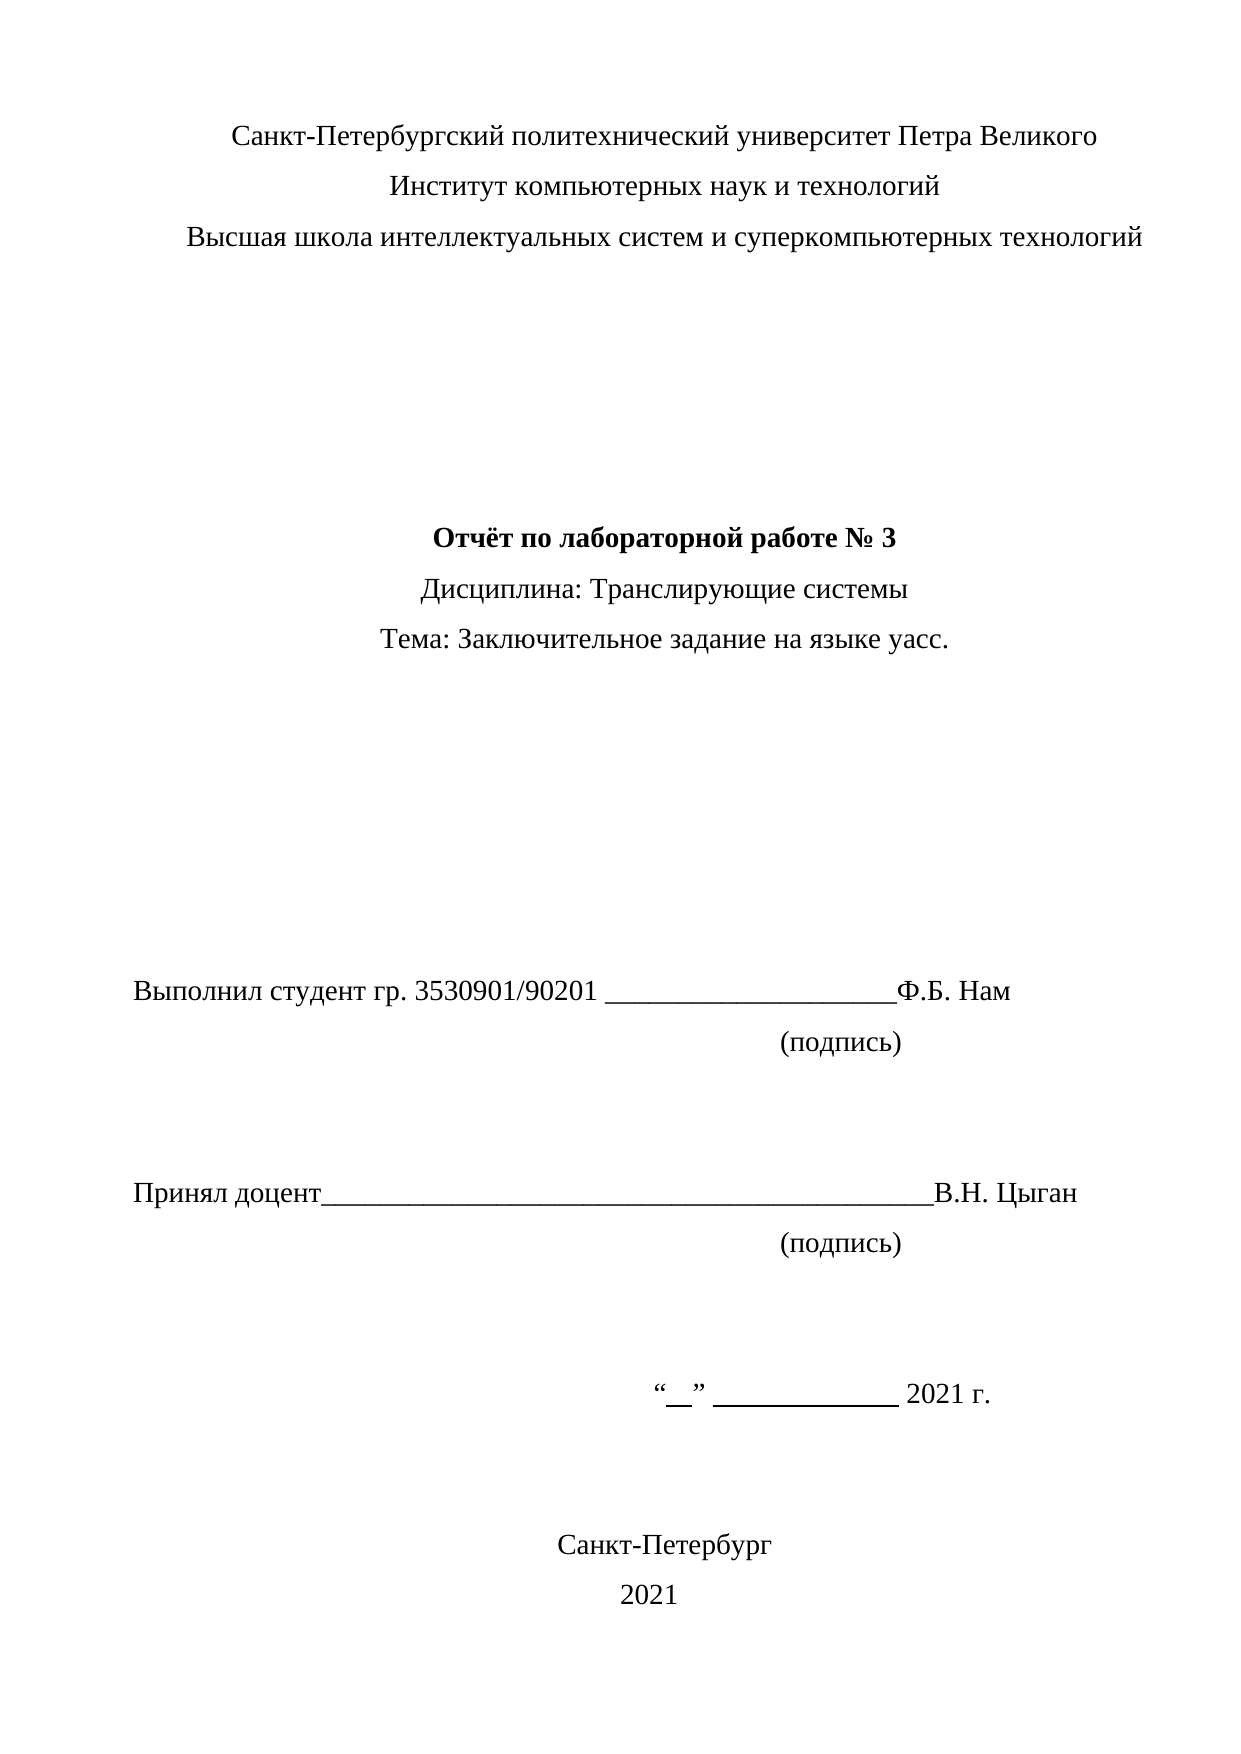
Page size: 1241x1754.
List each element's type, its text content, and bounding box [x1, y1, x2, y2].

text Санкт-Петербург [177, 1527, 1152, 1560]
text (подпись) [236, 1024, 1152, 1057]
text “ ” 2021 г. [296, 1376, 1152, 1409]
text 2021 [546, 1577, 1152, 1611]
text Выполнил студент гр. 3530901/90201 ____________________Ф.Б. Нам [133, 973, 1152, 1007]
text Отчёт по лабораторной работе № 3 [177, 521, 1152, 554]
text (подпись) [236, 1225, 1152, 1258]
text Дисциплина: Транслирующие системы [177, 571, 1152, 604]
text Институт компьютерных наук и технологий [177, 168, 1152, 202]
text Высшая школа интеллектуальных систем и суперкомпьютерных технологий [177, 219, 1152, 252]
text Санкт-Петербургский политехнический университет Петра Великого [177, 118, 1152, 152]
text Тема: Заключительное задание на языке yacc. [177, 621, 1152, 655]
text Принял доцент__________________________________________В.Н. Цыган [133, 1175, 1152, 1208]
